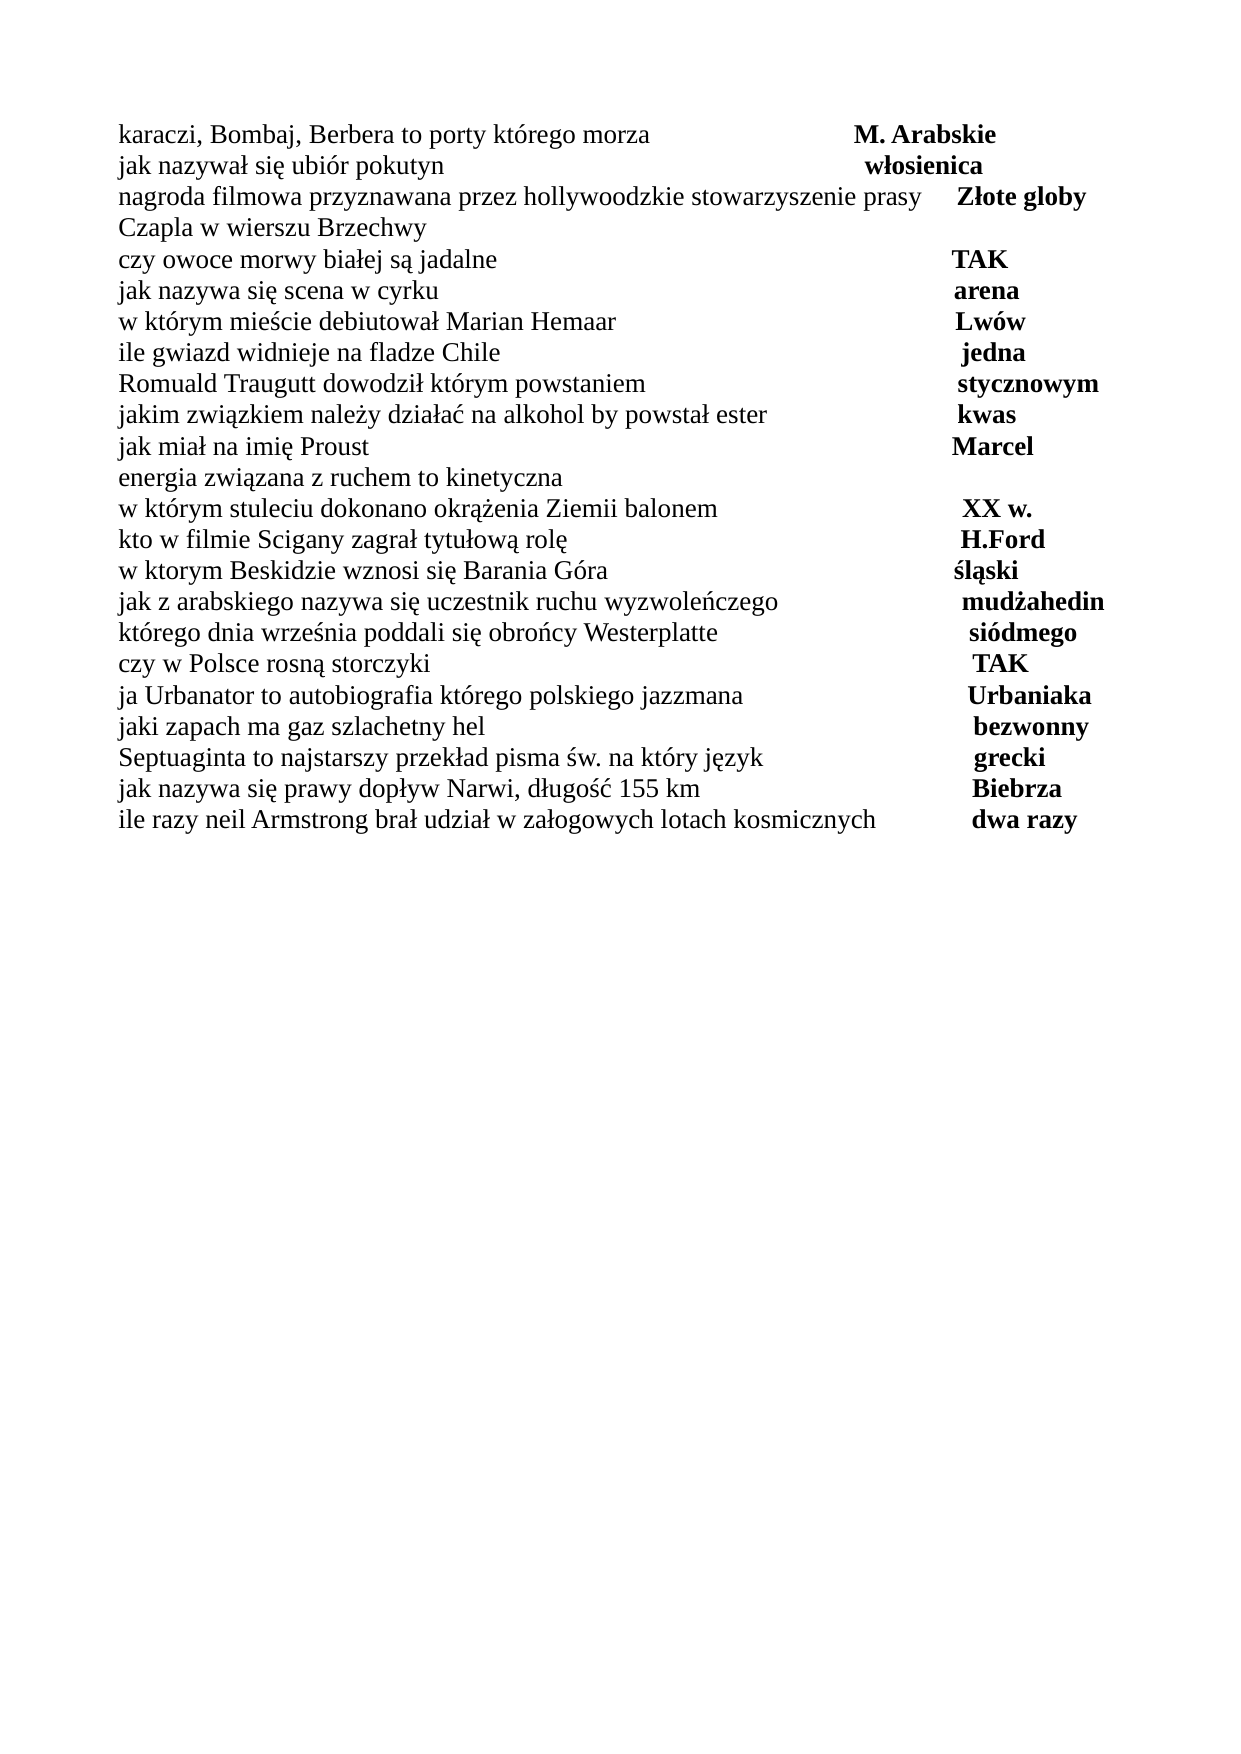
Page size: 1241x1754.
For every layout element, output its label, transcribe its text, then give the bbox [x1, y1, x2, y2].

text jak miał na imię Proust Marcel [118, 429, 1122, 461]
text jak nazywa się scena w cyrku arena [118, 274, 1122, 305]
text Romuald Traugutt dowodził którym powstaniem stycznowym [118, 367, 1122, 398]
text Septuaginta to najstarszy przekład pisma św. na który język grecki [118, 741, 1122, 772]
text kto w filmie Scigany zagrał tytułową rolę H.Ford [118, 523, 1122, 554]
text jak nazywa się prawy dopływ Narwi, długość 155 km Biebrza [118, 772, 1122, 803]
text ja Urbanator to autobiografia którego polskiego jazzmana Urbaniaka [118, 679, 1122, 710]
text jakim związkiem należy działać na alkohol by powstał ester kwas [118, 398, 1122, 429]
text ile gwiazd widnieje na fladze Chile jedna [118, 336, 1122, 367]
text karaczi, Bombaj, Berbera to porty którego morza M. Arabskie [118, 118, 1122, 149]
text jak z arabskiego nazywa się uczestnik ruchu wyzwoleńczego mudżahedin [118, 585, 1122, 616]
text w którym stuleciu dokonano okrążenia Ziemii balonem XX w. [118, 492, 1122, 523]
text jak nazywał się ubiór pokutyn włosienica [118, 149, 1122, 180]
text w którym mieście debiutował Marian Hemaar Lwów [118, 305, 1122, 336]
text czy owoce morwy białej są jadalne TAK [118, 243, 1122, 274]
text Czapla w wierszu Brzechwy [118, 212, 1122, 243]
text ile razy neil Armstrong brał udział w załogowych lotach kosmicznych dwa razy [118, 803, 1122, 834]
text czy w Polsce rosną storczyki TAK [118, 648, 1122, 679]
text energia związana z ruchem to kinetyczna [118, 461, 1122, 492]
text jaki zapach ma gaz szlachetny hel bezwonny [118, 710, 1122, 741]
text nagroda filmowa przyznawana przez hollywoodzkie stowarzyszenie prasy Złote globy [118, 180, 1122, 212]
text którego dnia września poddali się obrońcy Westerplatte siódmego [118, 616, 1122, 648]
text w ktorym Beskidzie wznosi się Barania Góra śląski [118, 554, 1122, 585]
